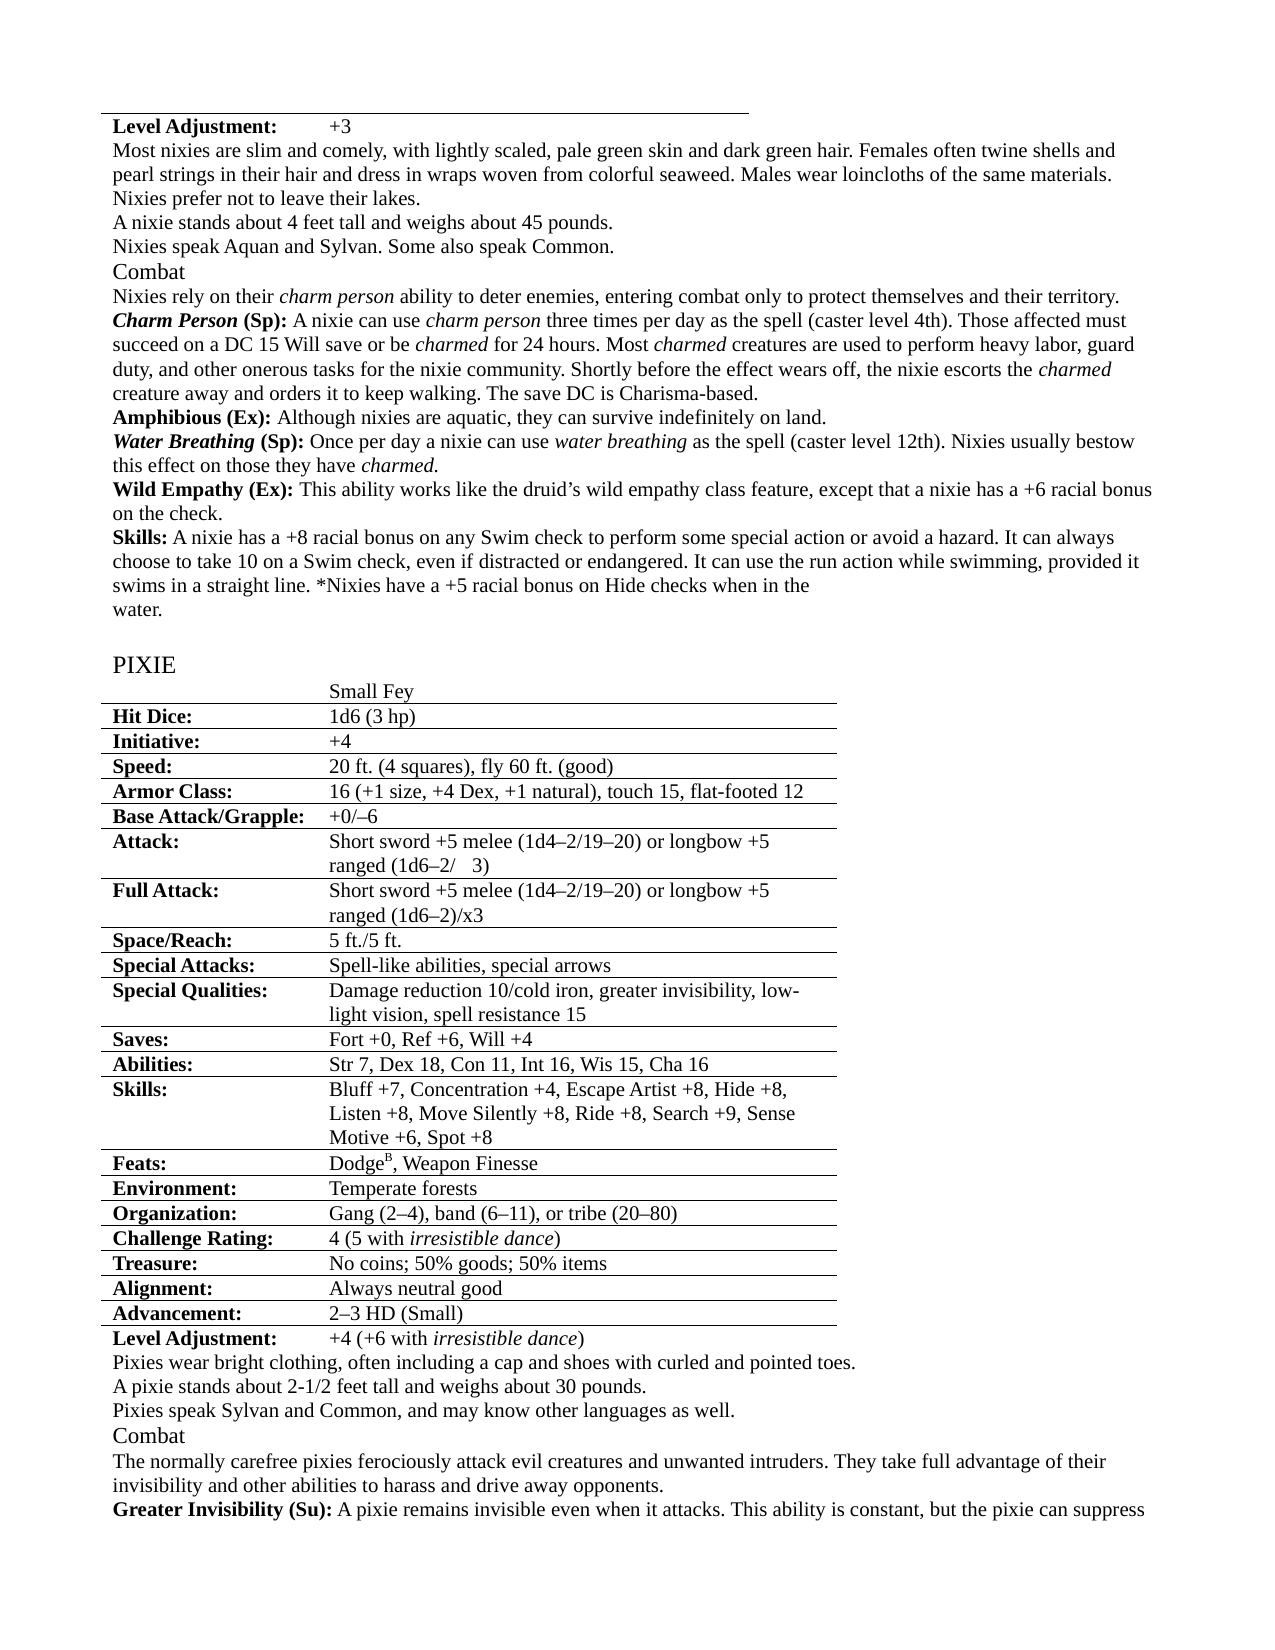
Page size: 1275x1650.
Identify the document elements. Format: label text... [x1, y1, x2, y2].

table_cell Always neutral good [318, 1276, 837, 1300]
table_cell Skills: [101, 1077, 318, 1149]
table_cell Special Attacks: [101, 953, 318, 977]
table_cell Abilities: [101, 1052, 318, 1076]
table_cell Level Adjustment: [101, 114, 318, 138]
table_header [101, 679, 318, 703]
table_cell Speed: [101, 754, 318, 778]
table_cell Fort +0, Ref +6, Will +4 [318, 1027, 837, 1051]
table_cell Temperate forests [318, 1176, 837, 1199]
table_cell Str 7, Dex 18, Con 11, Int 16, Wis 15, Cha 16 [318, 1052, 837, 1076]
table_cell Saves: [101, 1027, 318, 1051]
table_cell Base Attack/Grapple: [101, 804, 318, 828]
table_cell +4 (+6 with irresistible dance) [318, 1326, 837, 1350]
text Nixies speak Aquan and Sylvan. Some also speak Common. [112, 234, 1162, 258]
text A nixie stands about 4 feet tall and weighs about 45 pounds. [112, 210, 1162, 234]
table_cell Initiative: [101, 729, 318, 753]
text Greater Invisibility (Su): A pixie remains invisible even when it attacks. This ability is constant, but the pixie can suppress [112, 1497, 1162, 1521]
table_cell 20 ft. (4 squares), fly 60 ft. (good) [318, 754, 837, 778]
text Combat [112, 1422, 1162, 1449]
table_header Small Fey [318, 679, 837, 703]
text Skills: A nixie has a +8 racial bonus on any Swim check to perform some special action or avoid a hazard. It can always choose to take 10 on a Swim check, even if distracted or endangered. It can use the run action while swimming, provided it swims in a straight line. *Nixies have a +5 racial bonus on Hide checks when in the [112, 525, 1162, 597]
table_cell Special Qualities: [101, 978, 318, 1026]
table_cell +4 [318, 729, 837, 753]
table_cell Gang (2–4), band (6–11), or tribe (20–80) [318, 1201, 837, 1225]
table_cell Environment: [101, 1176, 318, 1199]
text The normally carefree pixies ferociously attack evil creatures and unwanted intruders. They take full advantage of their invisibility and other abilities to harass and drive away opponents. [112, 1449, 1162, 1497]
table_cell Short sword +5 melee (1d4–2/19–20) or longbow +5 ranged (1d6–2/3) [318, 829, 837, 877]
table_cell Alignment: [101, 1276, 318, 1300]
text Water Breathing (Sp): Once per day a nixie can use water breathing as the spell (caster level 12th). Nixies usually bestow this effect on those they have charmed. [112, 429, 1162, 477]
text Combat [112, 258, 1162, 284]
table_cell 16 (+1 size, +4 Dex, +1 natural), touch 15, flat-footed 12 [318, 779, 837, 803]
table_cell Bluff +7, Concentration +4, Escape Artist +8, Hide +8, Listen +8, Move Silently +8, Ride +8, Search +9, Sense Motive +6, Spot +8 [318, 1077, 837, 1149]
table_cell 1d6 (3 hp) [318, 704, 837, 728]
table_cell Spell-like abilities, special arrows [318, 953, 837, 977]
text Nixies rely on their charm person ability to deter enemies, entering combat only to protect themselves and their territory. [112, 284, 1162, 308]
table_cell 4 (5 with irresistible dance) [318, 1226, 837, 1250]
text Pixies wear bright clothing, often including a cap and shoes with curled and pointed toes. [112, 1350, 1162, 1374]
table_cell Level Adjustment: [101, 1326, 318, 1350]
table_cell Feats: [101, 1150, 318, 1174]
table_cell Armor Class: [101, 779, 318, 803]
text water. [112, 597, 1162, 621]
table_cell DodgeB, Weapon Finesse [318, 1150, 837, 1174]
text A pixie stands about 2-1/2 feet tall and weighs about 30 pounds. [112, 1374, 1162, 1398]
table_cell 5 ft./5 ft. [318, 928, 837, 952]
table_cell Space/Reach: [101, 928, 318, 952]
text Most nixies are slim and comely, with lightly scaled, pale green skin and dark green hair. Females often twine shells and pearl strings in their hair and dress in wraps woven from colorful seaweed. Males wear loincloths of the same materials. Nixies prefer not to leave their lakes. [112, 138, 1162, 210]
text Amphibious (Ex): Although nixies are aquatic, they can survive indefinitely on land. [112, 404, 1162, 429]
table_cell Attack: [101, 829, 318, 877]
table_cell Treasure: [101, 1251, 318, 1275]
text PIXIE [112, 650, 1162, 679]
table_cell Challenge Rating: [101, 1226, 318, 1250]
text Charm Person (Sp): A nixie can use charm person three times per day as the spell (caster level 4th). Those affected must succeed on a DC 15 Will save or be charmed for 24 hours. Most charmed creatures are used to perform heavy labor, guard duty, and other onerous tasks for the nixie community. Shortly before the effect wears off, the nixie escorts the charmed creature away and orders it to keep walking. The save DC is Charisma-based. [112, 308, 1162, 404]
table_cell No coins; 50% goods; 50% items [318, 1251, 837, 1275]
table_cell Advancement: [101, 1301, 318, 1325]
table_cell 2–3 HD (Small) [318, 1301, 837, 1325]
table_cell +3 [318, 114, 749, 138]
table_cell Full Attack: [101, 879, 318, 927]
table_cell Hit Dice: [101, 704, 318, 728]
table_cell +0/–6 [318, 804, 837, 828]
text Wild Empathy (Ex): This ability works like the druid’s wild empathy class feature, except that a nixie has a +6 racial bonus on the check. [112, 477, 1162, 525]
table_cell Short sword +5 melee (1d4–2/19–20) or longbow +5 ranged (1d6–2)/x3 [318, 879, 837, 927]
table_cell Organization: [101, 1201, 318, 1225]
table_cell Damage reduction 10/cold iron, greater invisibility, low-light vision, spell resistance 15 [318, 978, 837, 1026]
text Pixies speak Sylvan and Common, and may know other languages as well. [112, 1398, 1162, 1422]
